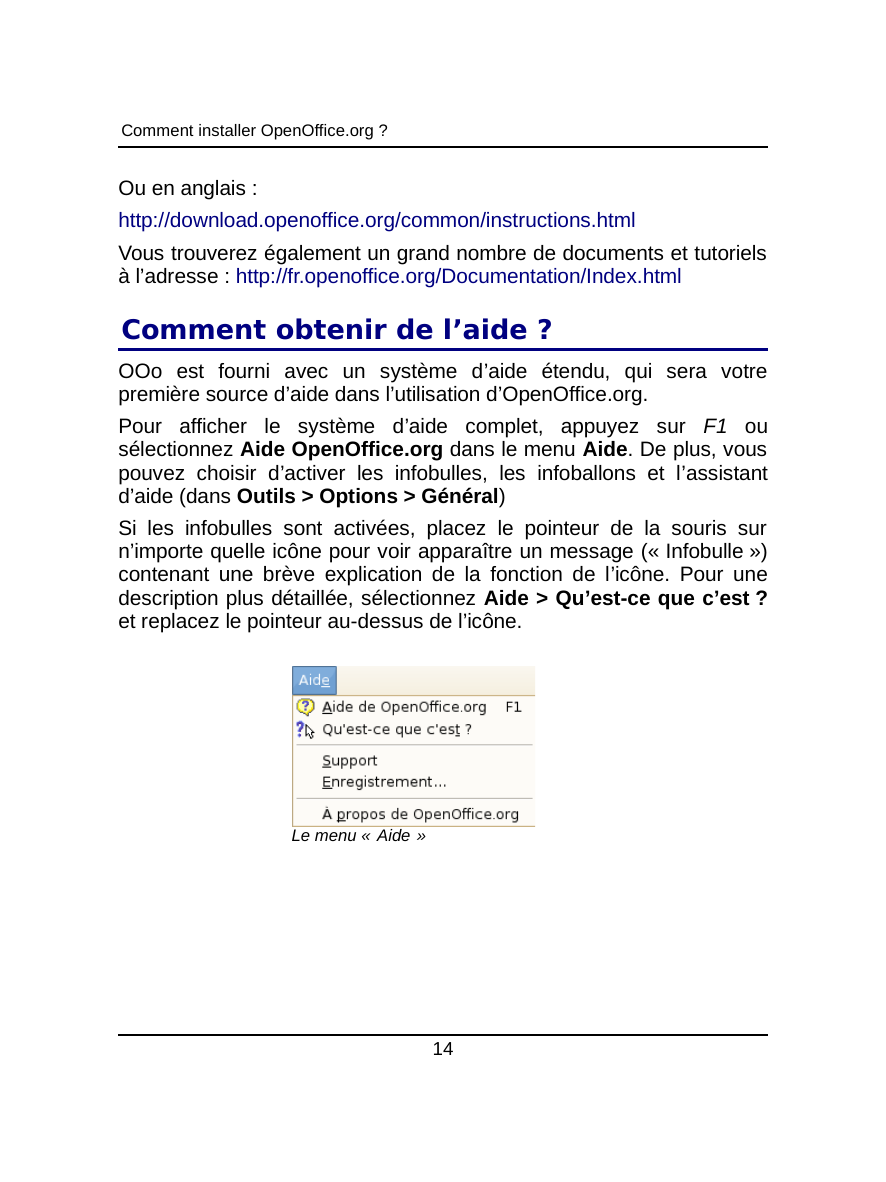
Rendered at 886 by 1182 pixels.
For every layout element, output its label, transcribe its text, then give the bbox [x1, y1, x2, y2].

text Pour afficher le système d’aide complet, appuyez sur F1 ou sélectionnez Aide OpenOffice.org dans le menu Aide. De plus, vous pouvez choisir d’activer les infobulles, les infoballons et l’assistant d’aide (dans Outils > Options > Général) [118, 415, 768, 508]
picture [291, 666, 536, 827]
text Vous trouverez également un grand nombre de documents et tutoriels à l’adresse : http://fr.openoffice.org/Documentation/Index.html [118, 241, 768, 288]
subtitle Comment obtenir de l’aide ? [118, 311, 768, 348]
text OOo est fourni avec un système d’aide étendu, qui sera votre première source d’aide dans l’utilisation d’OpenOffice.org. [118, 359, 768, 406]
text Le menu « Aide » [291, 666, 594, 845]
text Ou en anglais : [118, 177, 768, 200]
text http://download.openoffice.org/common/instructions.html [118, 209, 768, 232]
text Si les infobulles sont activées, placez le pointeur de la souris sur n’importe quelle icône pour voir apparaître un message (« Infobulle ») contenant une brève explication de la fonction de l’icône. Pour une description plus détaillée, sélectionnez Aide > Qu’est-ce que c’est ? et replacez le pointeur au-dessus de l’icône. [118, 516, 768, 633]
